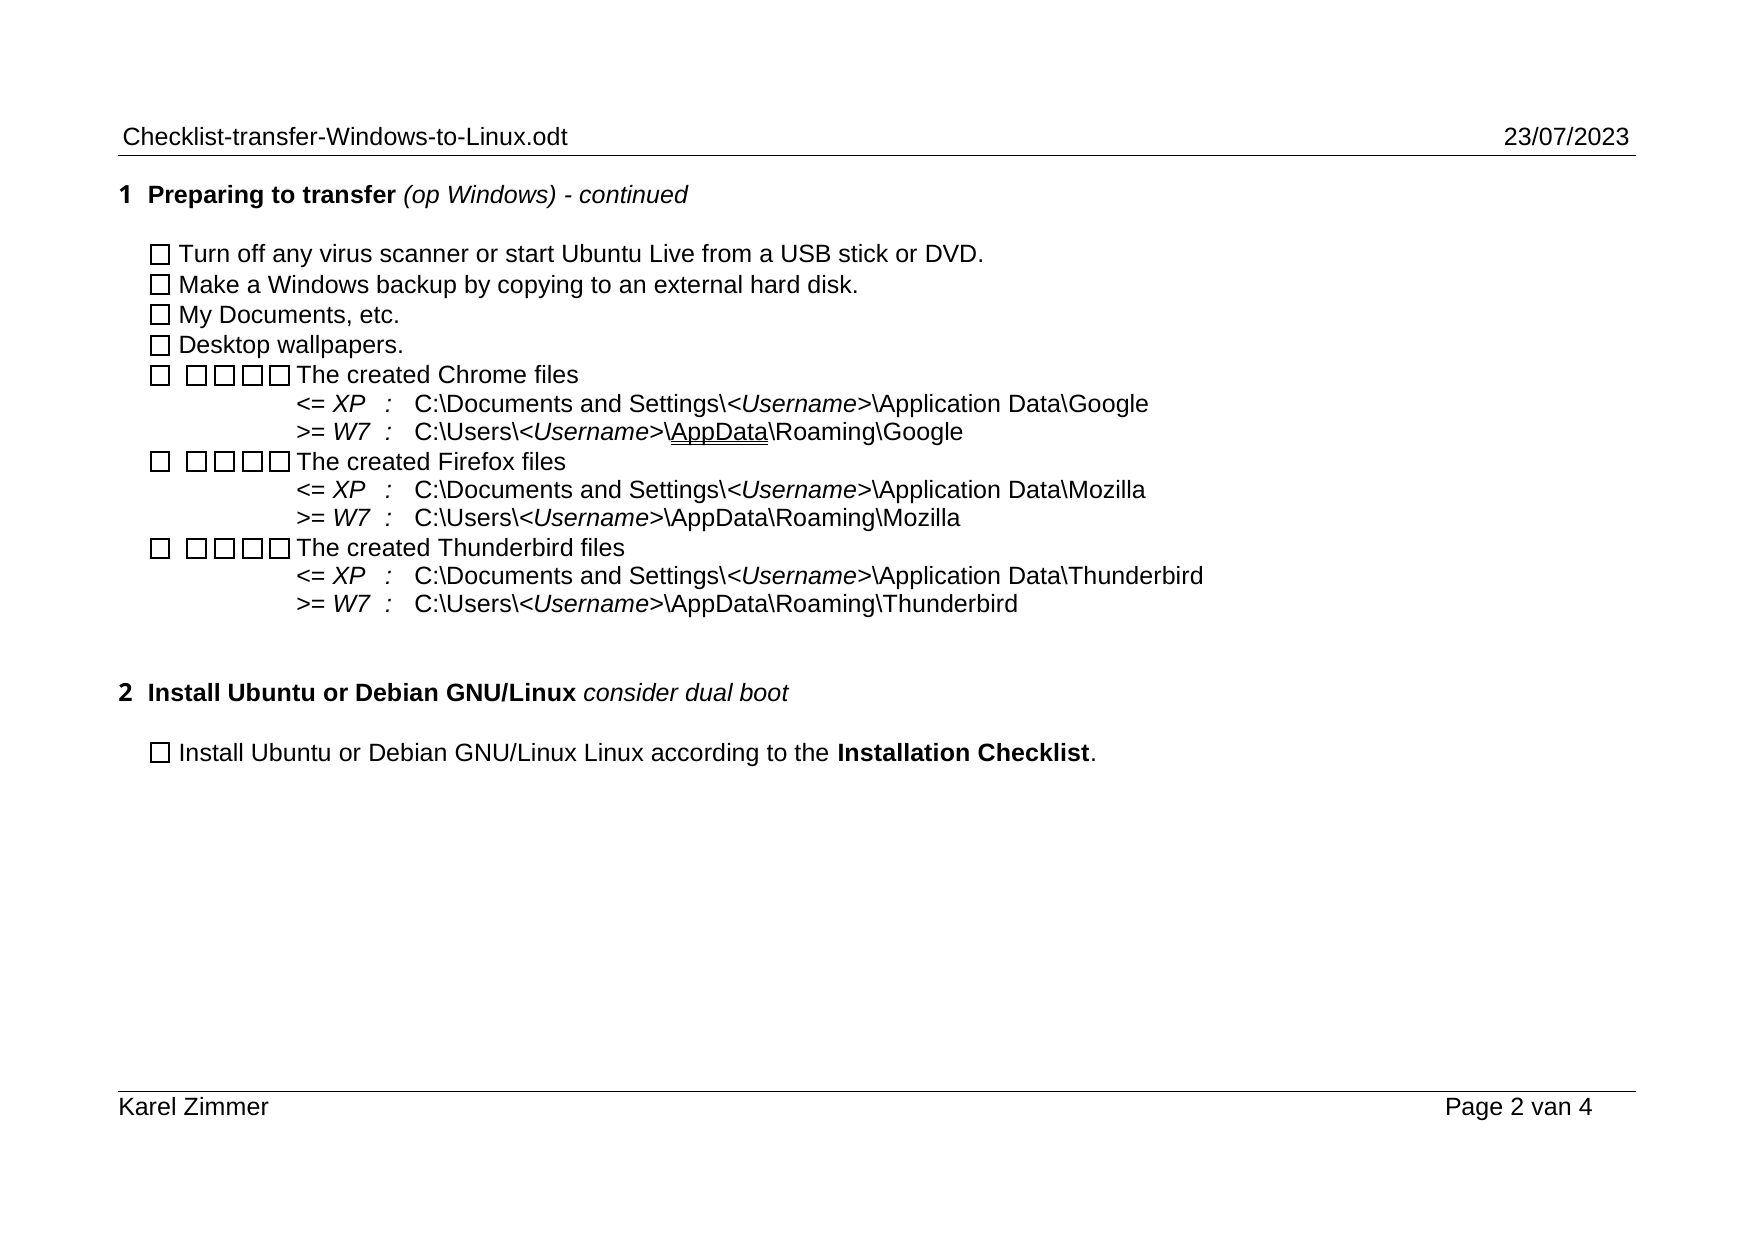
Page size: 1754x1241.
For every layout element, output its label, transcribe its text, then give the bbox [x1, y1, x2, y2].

table_cell [141, 360, 177, 447]
table_cell The created Chrome files <= XP : C:\Documents and Settings\<Username>\Application Data\Google >= W7 : C:\Users\<Username>\AppData\Roaming\Google [177, 360, 1617, 447]
table_cell The created Firefox files <= XP : C:\Documents and Settings\<Username>\Application Data\Mozilla >= W7 : C:\Users\<Username>\AppData\Roaming\Mozilla [177, 447, 1617, 533]
table_cell [141, 269, 177, 300]
table_cell The created Thunderbird files <= XP : C:\Documents and Settings\<Username>\Application Data\Thunderbird >= W7 : C:\Users\<Username>\AppData\Roaming\Thunderbird [177, 533, 1617, 619]
table_cell [141, 300, 177, 330]
table_header [141, 239, 177, 269]
table_header [141, 738, 177, 768]
table_header Install Ubuntu or Debian GNU/Linux Linux according to the Installation Checklist. [177, 738, 1617, 768]
table_cell Desktop wallpapers. [177, 330, 1617, 360]
list Preparing to transfer (op Windows) - continued [118, 177, 1636, 211]
table_cell [141, 330, 177, 360]
table_cell [141, 533, 177, 619]
table_cell Make a Windows backup by copying to an external hard disk. [177, 269, 1617, 300]
table_header Turn off any virus scanner or start Ubuntu Live from a USB stick or DVD. [177, 239, 1617, 269]
table_cell [141, 447, 177, 533]
table_cell My Documents, etc. [177, 300, 1617, 330]
list Install Ubuntu or Debian GNU/Linux consider dual boot [118, 675, 1636, 709]
